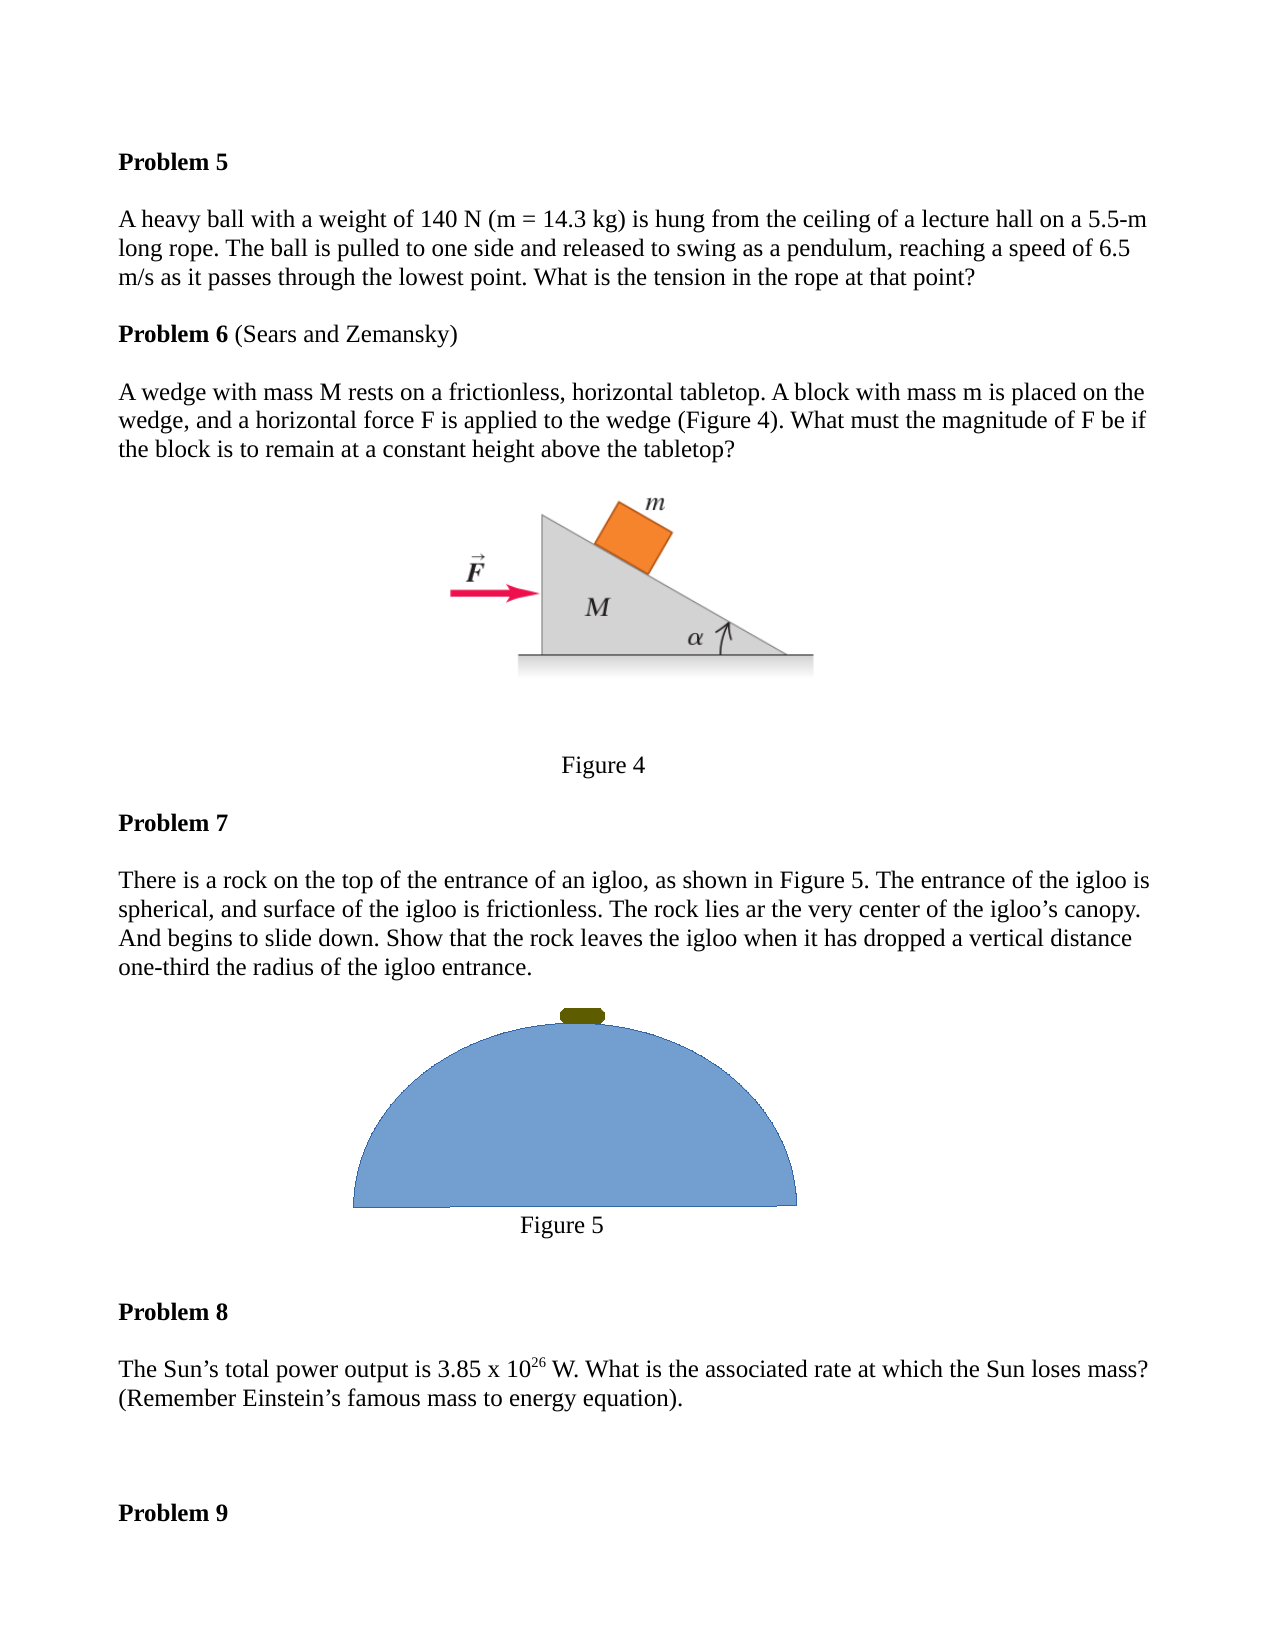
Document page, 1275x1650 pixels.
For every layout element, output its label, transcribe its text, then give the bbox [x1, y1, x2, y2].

text Problem 7 [118, 808, 1157, 837]
text Problem 8 [118, 1297, 1157, 1326]
text Problem 5 [118, 147, 1157, 176]
text Figure 4 [118, 751, 1157, 779]
text Figure 5 [118, 1211, 1157, 1239]
text A heavy ball with a weight of 140 N (m = 14.3 kg) is hung from the ceiling of a lecture hall on a 5.5-m long rope. The ball is pulled to one side and released to swing as a pendulum, reaching a speed of 6.5 m/s as it passes through the lowest point. What is the tension in the rope at that point? [118, 204, 1157, 291]
text A wedge with mass M rests on a frictionless, horizontal tabletop. A block with mass m is placed on the wedge, and a horizontal force F is applied to the wedge (Figure 4). What must the magnitude of F be if the block is to remain at a constant height above the tabletop? [118, 377, 1157, 463]
text There is a rock on the top of the entrance of an igloo, as shown in Figure 5. The entrance of the igloo is spherical, and surface of the igloo is frictionless. The rock lies ar the very center of the igloo’s canopy. And begins to slide down. Show that the rock leaves the igloo when it has dropped a vertical distance one-third the radius of the igloo entrance. [118, 866, 1157, 981]
text The Sun’s total power output is 3.85 x 1026 W. What is the associated rate at which the Sun loses mass? (Remember Einstein’s famous mass to energy equation). [118, 1354, 1157, 1412]
text Problem 9 [118, 1498, 1157, 1527]
text Problem 6 (Sears and Zemansky) [118, 319, 1157, 348]
picture [446, 463, 829, 724]
